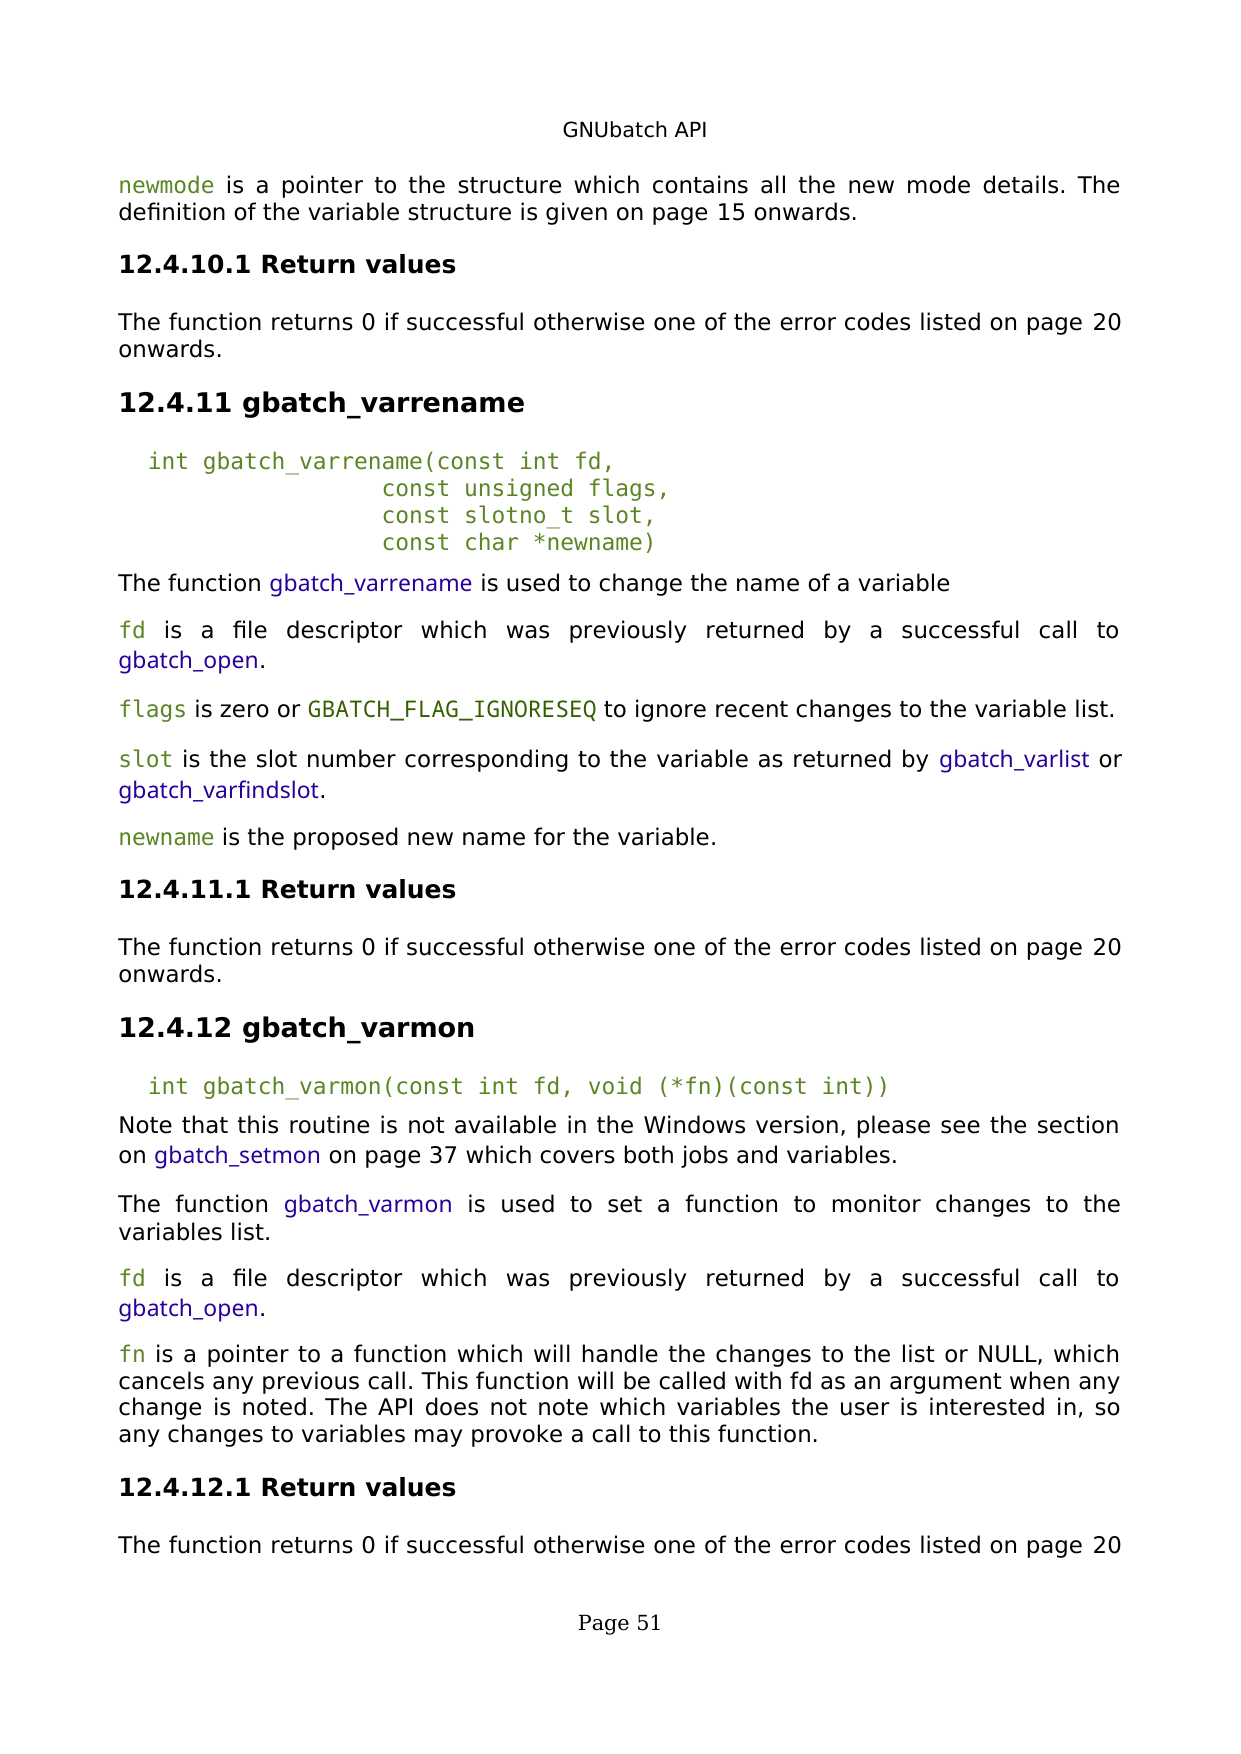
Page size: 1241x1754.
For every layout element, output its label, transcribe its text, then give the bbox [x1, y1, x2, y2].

subtitle Return values [118, 250, 1122, 280]
text int gbatch_varrename(const int fd, [148, 448, 1122, 475]
text Note that this routine is not available in the Windows version, please see the section on gbatch_setmon on page 36 which covers both jobs and variables. [118, 1112, 1122, 1170]
text The function returns 0 if successful otherwise one of the error codes listed on page 20 onwards. [118, 934, 1122, 988]
text flags is zero or GBATCH_FLAG_IGNORESEQ to ignore recent changes to the variable list. [118, 693, 1122, 724]
text The function gbatch_varmon is used to set a function to monitor changes to the variables list. [118, 1188, 1122, 1246]
subtitle gbatch_varrename [118, 388, 1122, 419]
text The function returns 0 if successful otherwise one of the error codes listed on page 20 onwards. [118, 309, 1122, 363]
subtitle Return values [118, 875, 1122, 905]
text fd is a file descriptor which was previously returned by a successful call to gbatch_open. [118, 1265, 1122, 1323]
subtitle Return values [118, 1473, 1122, 1502]
text fd is a file descriptor which was previously returned by a successful call to gbatch_open. [118, 617, 1122, 675]
text const char *newname) [148, 529, 1122, 556]
text newname is the proposed new name for the variable. [118, 824, 1122, 850]
text The function returns 0 if successful otherwise one of the error codes listed on page 20 [118, 1532, 1122, 1559]
text slot is the slot number corresponding to the variable as returned by gbatch_varlist or gbatch_varfindslot. [118, 743, 1122, 805]
text const unsigned flags, [148, 475, 1122, 502]
subtitle gbatch_varmon [118, 1013, 1122, 1044]
text newmode is a pointer to the structure which contains all the new mode details. The definition of the variable structure is given on page 15 onwards. [118, 172, 1122, 225]
text const slotno_t slot, [148, 502, 1122, 529]
text fn is a pointer to a function which will handle the changes to the list or NULL, which cancels any previous call. This function will be called with fd as an argument when any change is noted. The API does not note which variables the user is interested in, so any changes to variables may provoke a call to this function. [118, 1341, 1122, 1448]
text The function gbatch_varrename is used to change the name of a variable [118, 567, 1122, 598]
text int gbatch_varmon(const int fd, void (*fn)(const int)) [148, 1073, 1122, 1100]
